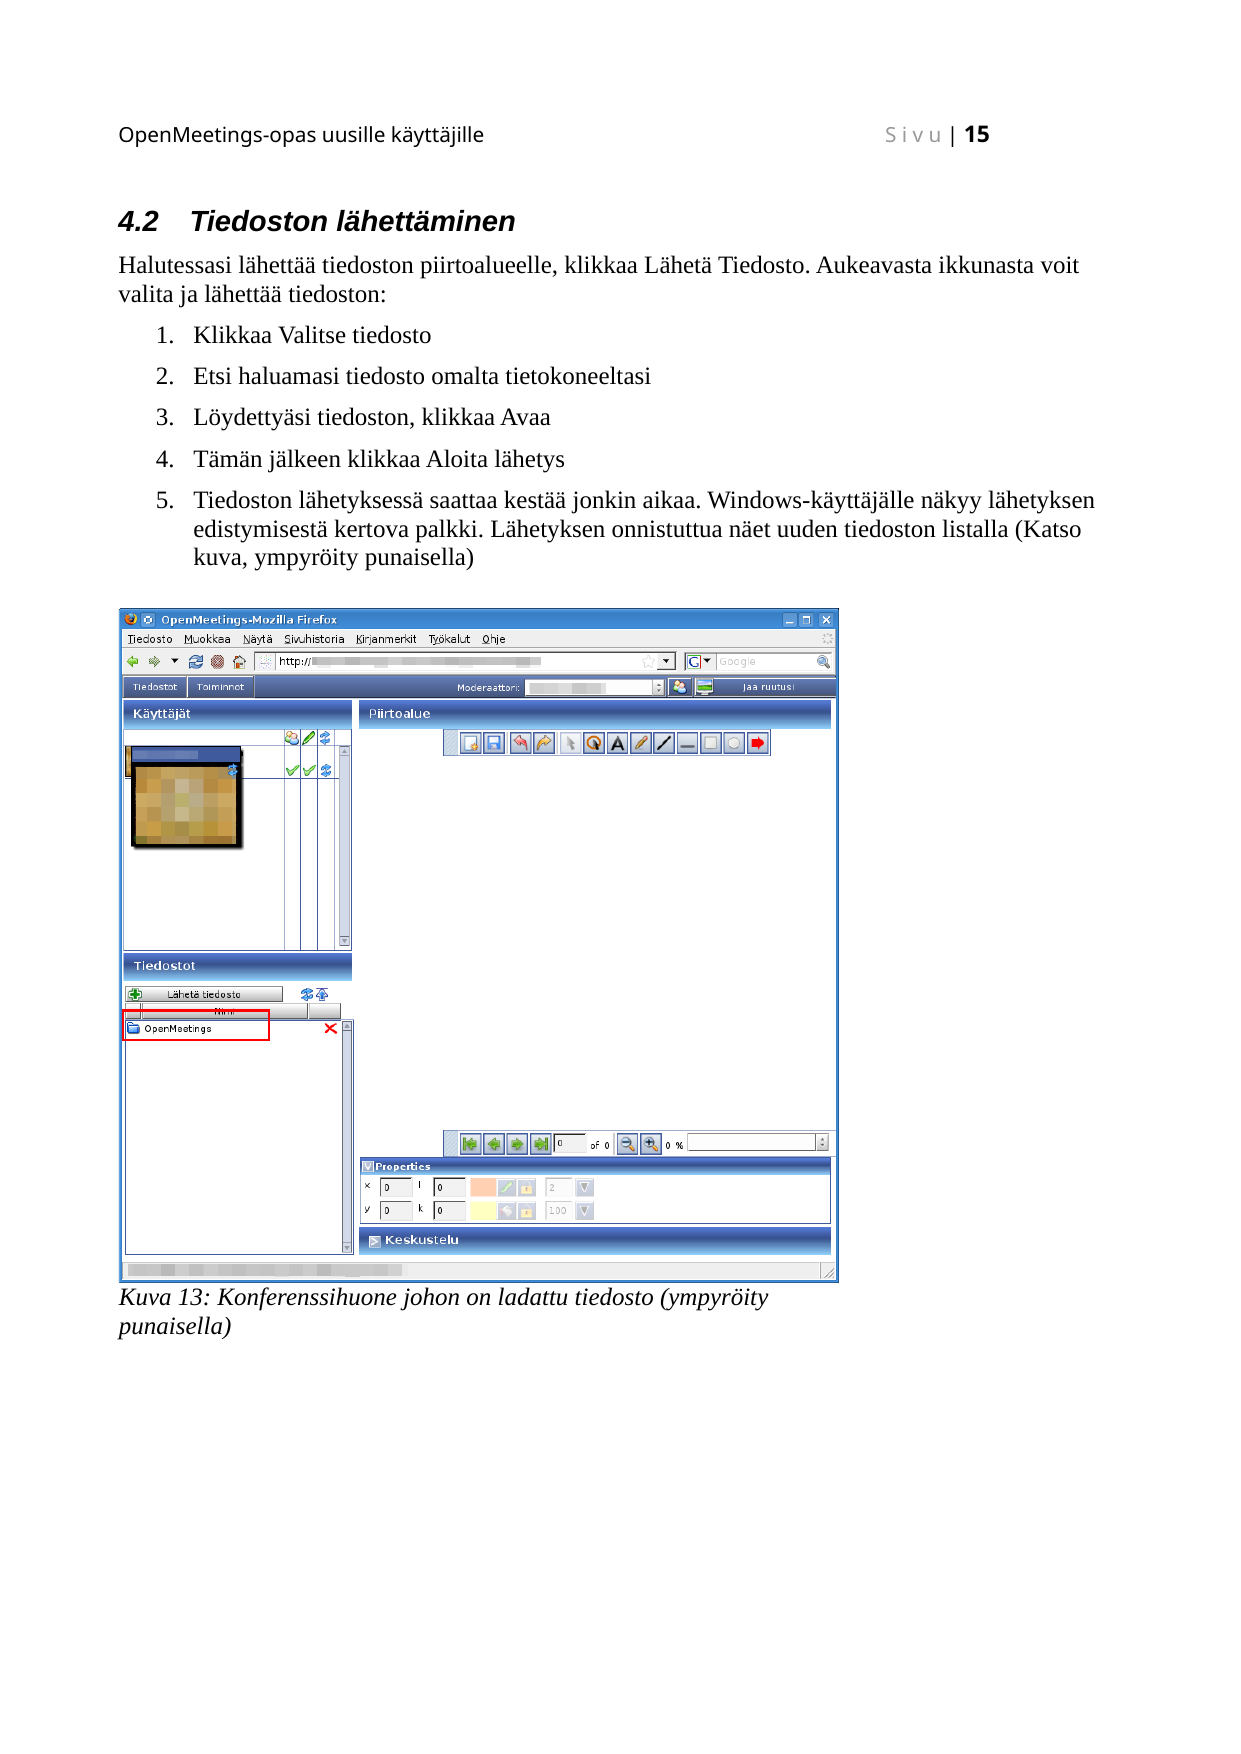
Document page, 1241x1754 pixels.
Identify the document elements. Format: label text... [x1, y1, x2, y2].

list Tiedoston lähetyksessä saattaa kestää jonkin aikaa. Windows-käyttäjälle näkyy lähetyksen edistymisestä kertova palkki. Lähetyksen onnistuttua näet uuden tiedoston listalla (Katso kuva, ympyröity punaisella) [156, 485, 1122, 571]
list Löydettyäsi tiedoston, klikkaa Avaa [156, 402, 1122, 431]
list Klikkaa Valitse tiedosto [156, 320, 1122, 349]
text Kuva 13: Konferenssihuone johon on ladattu tiedosto (ympyröity punaisella) [119, 1283, 839, 1340]
subtitle Tiedoston lähettäminen [118, 204, 1122, 237]
list Etsi haluamasi tiedosto omalta tietokoneeltasi [156, 361, 1122, 390]
text Halutessasi lähettää tiedoston piirtoalueelle, klikkaa Lähetä Tiedosto. Aukeavasta ikkunasta voit valita ja lähettää tiedoston: [118, 250, 1122, 307]
list Tämän jälkeen klikkaa Aloita lähetys [156, 444, 1122, 472]
picture [118, 608, 839, 1283]
